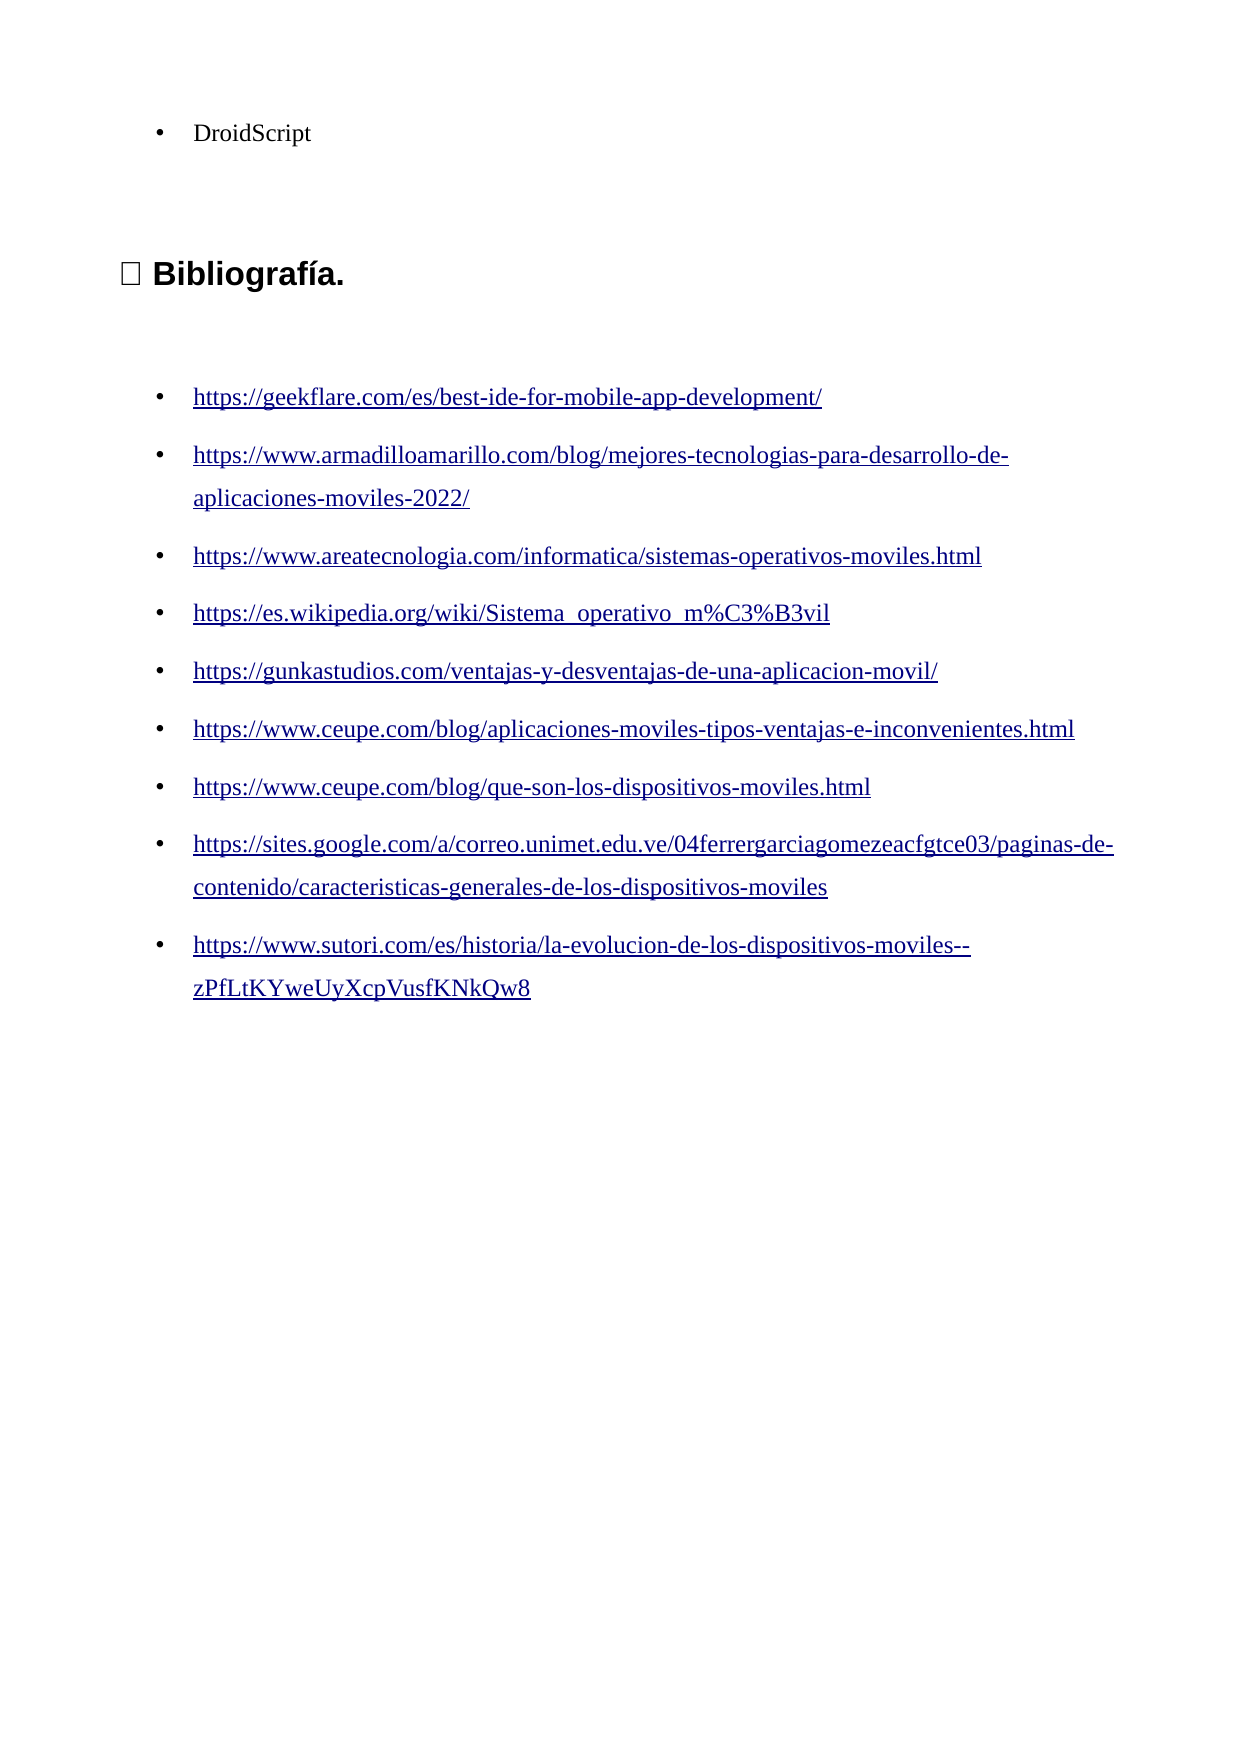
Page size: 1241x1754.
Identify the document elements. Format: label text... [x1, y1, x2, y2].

list https://sites.google.com/a/correo.unimet.edu.ve/04ferrergarciagomezeacfgtce03/paginas-de-contenido/caracteristicas-generales-de-los-dispositivos-moviles [156, 829, 1122, 901]
list https://www.areatecnologia.com/informatica/sistemas-operativos-moviles.html [156, 541, 1122, 569]
list DroidScript [156, 118, 1122, 147]
list https://www.sutori.com/es/historia/la-evolucion-de-los-dispositivos-moviles--zPfLtKYweUyXcpVusfKNkQw8 [156, 930, 1122, 1002]
list https://es.wikipedia.org/wiki/Sistema_operativo_m%C3%B3vil [156, 598, 1122, 627]
list https://geekflare.com/es/best-ide-for-mobile-app-development/ [156, 382, 1122, 411]
list https://www.ceupe.com/blog/aplicaciones-moviles-tipos-ventajas-e-inconvenientes.html [156, 714, 1122, 743]
subtitle  Bibliografía. [118, 254, 1122, 293]
list https://www.ceupe.com/blog/que-son-los-dispositivos-moviles.html [156, 772, 1122, 800]
list https://www.armadilloamarillo.com/blog/mejores-tecnologias-para-desarrollo-de-aplicaciones-moviles-2022/ [156, 440, 1122, 512]
list https://gunkastudios.com/ventajas-y-desventajas-de-una-aplicacion-movil/ [156, 656, 1122, 685]
